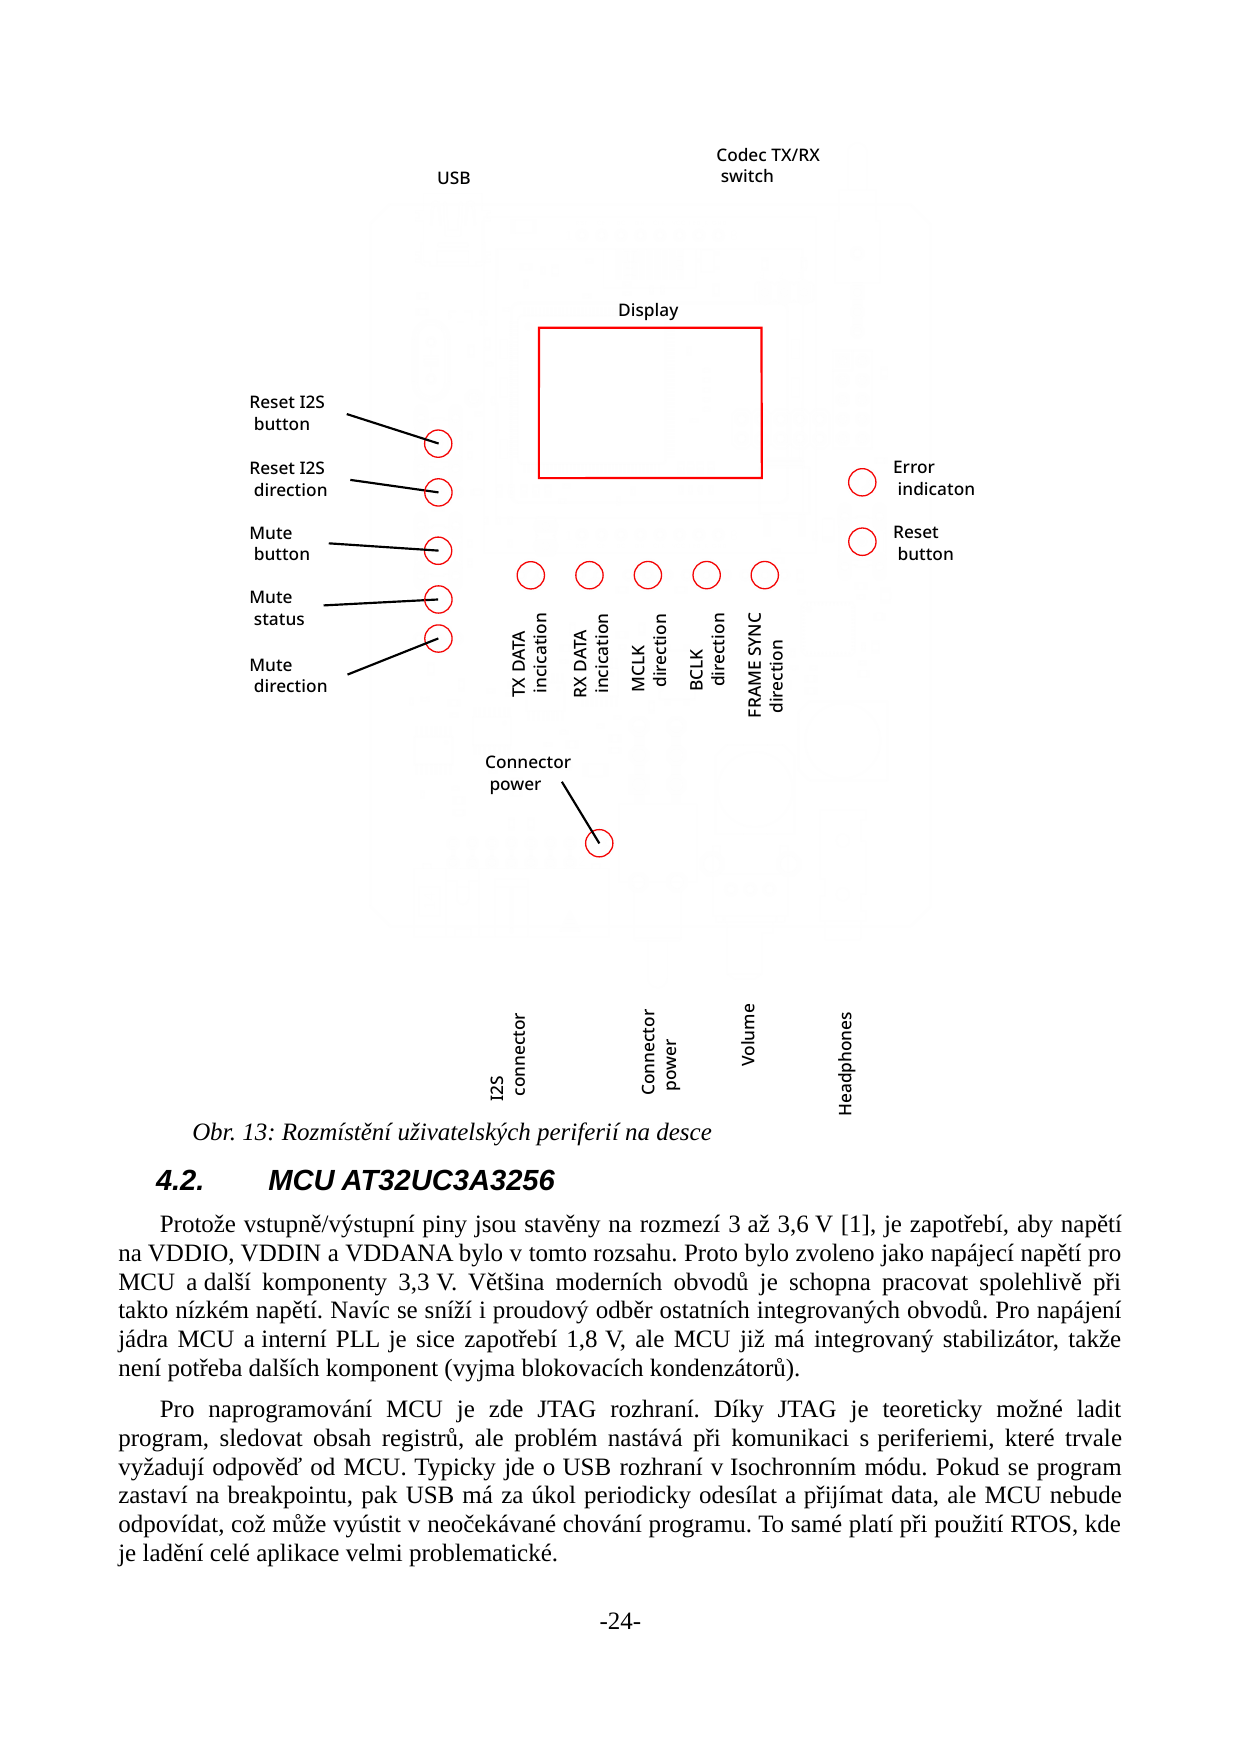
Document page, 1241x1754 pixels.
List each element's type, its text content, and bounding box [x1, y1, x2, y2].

text Obr. 13: Rozmístění uživatelských periferií na desce [192, 142, 1048, 1146]
subtitle MCU AT32UC3A3256 [148, 118, 1122, 1197]
text Protože vstupně/výstupní piny jsou stavěny na rozmezí 3 až 3,6 V [1], je zapotřebí, aby napětí na VDDIO, VDDIN a VDDANA bylo v tomto rozsahu. Proto bylo zvoleno jako napájecí napětí pro MCU a další komponenty 3,3 V. Většina moderních obvodů je schopna pracovat spolehlivě při takto nízkém napětí. Navíc se sníží i proudový odběr ostatních integrovaných obvodů. Pro napájení jádra MCU a interní PLL je sice zapotřebí 1,8 V, ale MCU již má integrovaný stabilizátor, takže není potřeba dalších komponent (vyjma blokovacích kondenzátorů). [118, 1209, 1122, 1382]
text Pro naprogramování MCU je zde JTAG rozhraní. Díky JTAG je teoreticky možné ladit program, sledovat obsah registrů, ale problém nastává při komunikaci s periferiemi, které trvale vyžadují odpověď od MCU. Typicky jde o USB rozhraní v Isochronním módu. Pokud se program zastaví na breakpointu, pak USB má za úkol periodicky odesílat a přijímat data, ale MCU nebude odpovídat, což může vyústit v neočekávané chování programu. To samé platí při použití RTOS, kde je ladění celé aplikace velmi problematické. [118, 1394, 1122, 1567]
